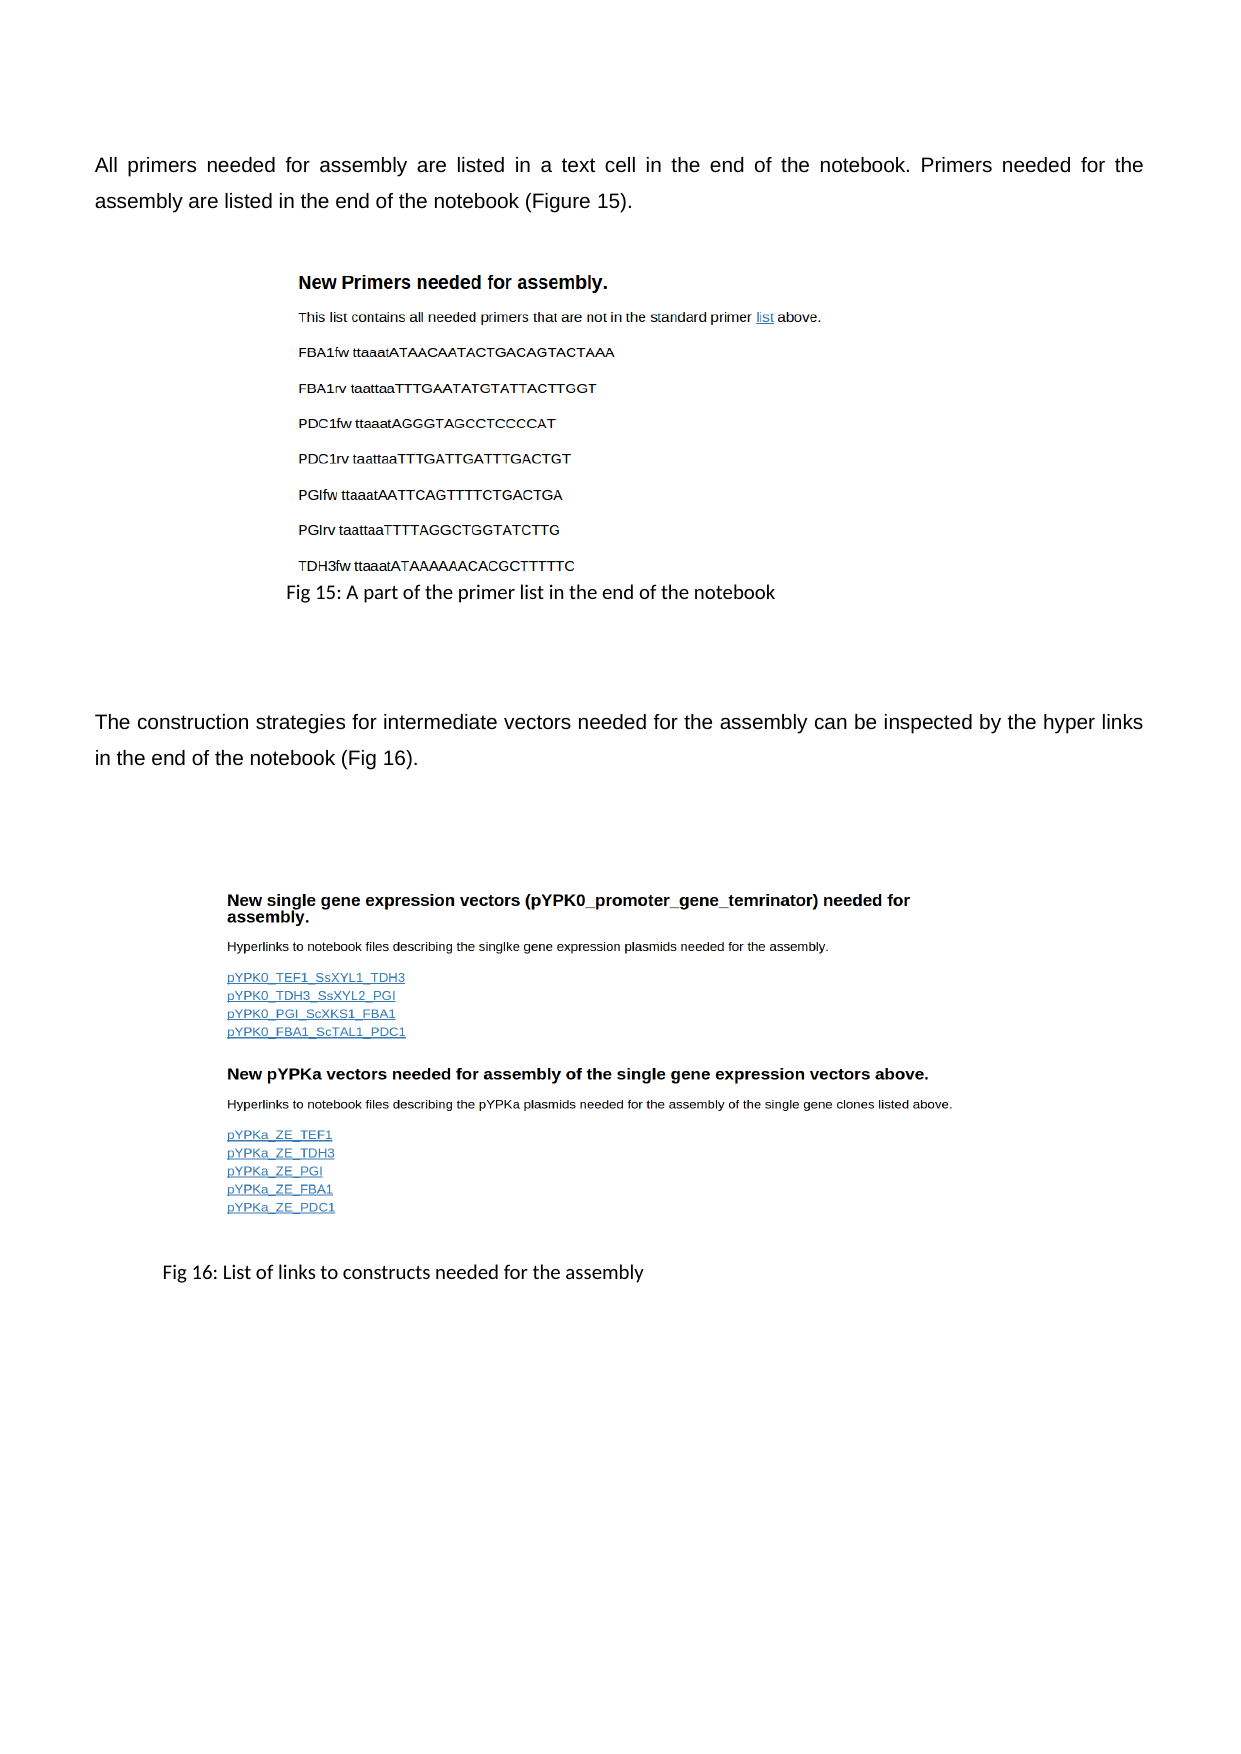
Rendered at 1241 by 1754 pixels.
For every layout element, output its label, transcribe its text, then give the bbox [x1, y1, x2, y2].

text All primers needed for assembly are listed in a text cell in the end of the notebook. Primers needed for the assembly are listed in the end of the notebook (Figure 15). [94, 153, 1146, 213]
text [162, 1285, 1007, 1330]
picture [286, 259, 828, 576]
text Fig 15: A part of the primer list in the end of the notebook [286, 576, 827, 604]
picture [224, 890, 956, 1215]
text [162, 872, 1007, 1259]
text Fig 16: List of links to constructs needed for the assembly [162, 1259, 1007, 1285]
text The construction strategies for intermediate vectors needed for the assembly can be inspected by the hyper links in the end of the notebook (Fig 16). [94, 710, 1146, 770]
